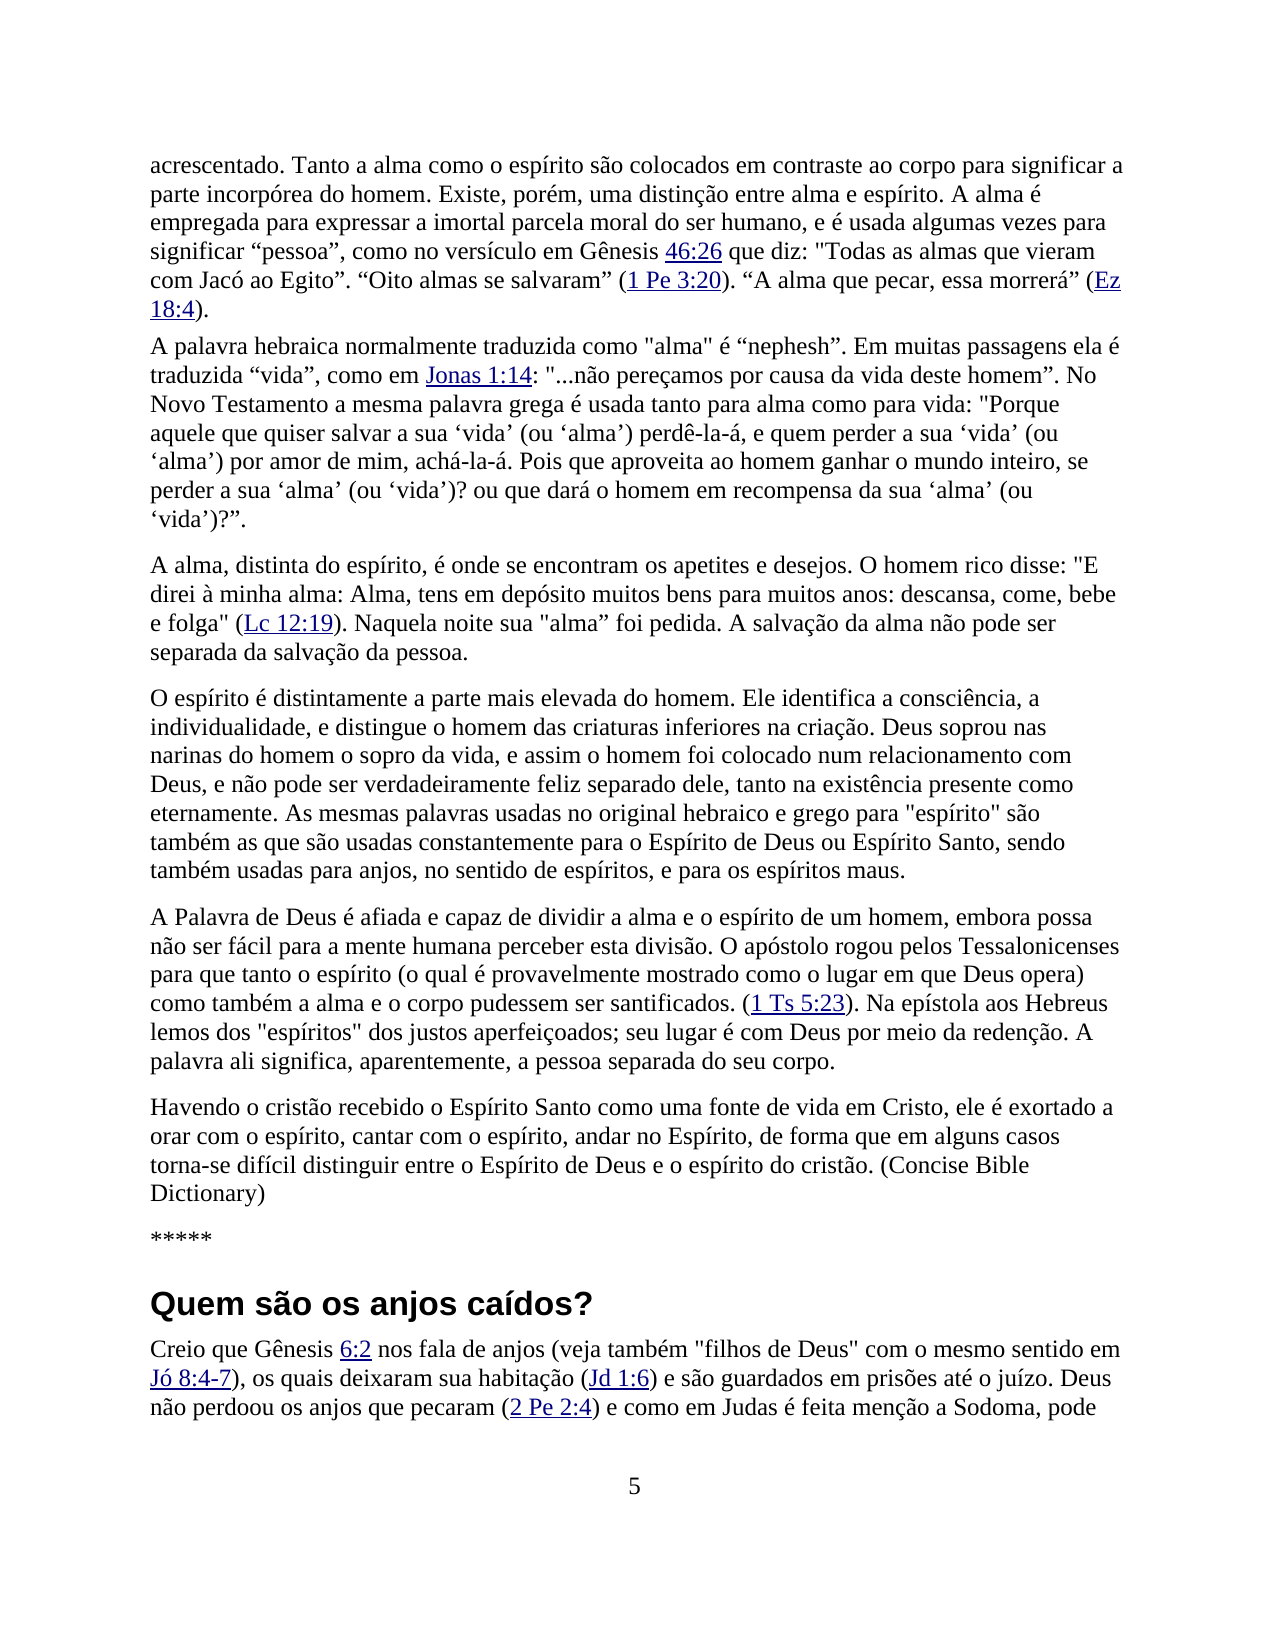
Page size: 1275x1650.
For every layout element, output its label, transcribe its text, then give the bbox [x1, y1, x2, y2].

text A palavra hebraica normalmente traduzida como "alma" é “nephesh”. Em muitas passagens ela é traduzida “vida”, como em Jonas 1:14: "...não pereçamos por causa da vida deste homem”. No Novo Testamento a mesma palavra grega é usada tanto para alma como para vida: "Porque aquele que quiser salvar a sua ‘vida’ (ou ‘alma’) perdê-la-á, e quem perder a sua ‘vida’ (ou ‘alma’) por amor de mim, achá-la-á. Pois que aproveita ao homem ganhar o mundo inteiro, se perder a sua ‘alma’ (ou ‘vida’)? ou que dará o homem em recompensa da sua ‘alma’ (ou ‘vida’)?”. [150, 331, 1125, 533]
text ***** [150, 1225, 1125, 1254]
text O espírito é distintamente a parte mais elevada do homem. Ele identifica a consciência, a individualidade, e distingue o homem das criaturas inferiores na criação. Deus soprou nas narinas do homem o sopro da vida, e assim o homem foi colocado num relacionamento com Deus, e não pode ser verdadeiramente feliz separado dele, tanto na existência presente como eternamente. As mesmas palavras usadas no original hebraico e grego para "espírito" são também as que são usadas constantemente para o Espírito de Deus ou Espírito Santo, sendo também usadas para anjos, no sentido de espíritos, e para os espíritos maus. [150, 683, 1125, 884]
text Havendo o cristão recebido o Espírito Santo como uma fonte de vida em Cristo, ele é exortado a orar com o espírito, cantar com o espírito, andar no Espírito, de forma que em alguns casos torna-se difícil distinguir entre o Espírito de Deus e o espírito do cristão. (Concise Bible Dictionary) [150, 1092, 1125, 1207]
text acrescentado. Tanto a alma como o espírito são colocados em contraste ao corpo para significar a parte incorpórea do homem. Existe, porém, uma distinção entre alma e espírito. A alma é empregada para expressar a imortal parcela moral do ser humano, e é usada algumas vezes para significar “pessoa”, como no versículo em Gênesis 46:26 que diz: "Todas as almas que vieram com Jacó ao Egito”. “Oito almas se salvaram” (1 Pe 3:20). “A alma que pecar, essa morrerá” (Ez 18:4). [150, 150, 1125, 322]
subtitle Quem são os anjos caídos? [150, 1283, 1125, 1322]
text A Palavra de Deus é afiada e capaz de dividir a alma e o espírito de um homem, embora possa não ser fácil para a mente humana perceber esta divisão. O apóstolo rogou pelos Tessalonicenses para que tanto o espírito (o qual é provavelmente mostrado como o lugar em que Deus opera) como também a alma e o corpo pudessem ser santificados. (1 Ts 5:23). Na epístola aos Hebreus lemos dos "espíritos" dos justos aperfeiçoados; seu lugar é com Deus por meio da redenção. A palavra ali significa, aparentemente, a pessoa separada do seu corpo. [150, 902, 1125, 1074]
text Creio que Gênesis 6:2 nos fala de anjos (veja também "filhos de Deus" com o mesmo sentido em Jó 8:4-7), os quais deixaram sua habitação (Jd 1:6) e são guardados em prisões até o juízo. Deus não perdoou os anjos que pecaram (2 Pe 2:4) e como em Judas é feita menção a Sodoma, pode [150, 1334, 1125, 1421]
text A alma, distinta do espírito, é onde se encontram os apetites e desejos. O homem rico disse: "E direi à minha alma: Alma, tens em depósito muitos bens para muitos anos: descansa, come, bebe e folga" (Lc 12:19). Naquela noite sua "alma” foi pedida. A salvação da alma não pode ser separada da salvação da pessoa. [150, 550, 1125, 665]
